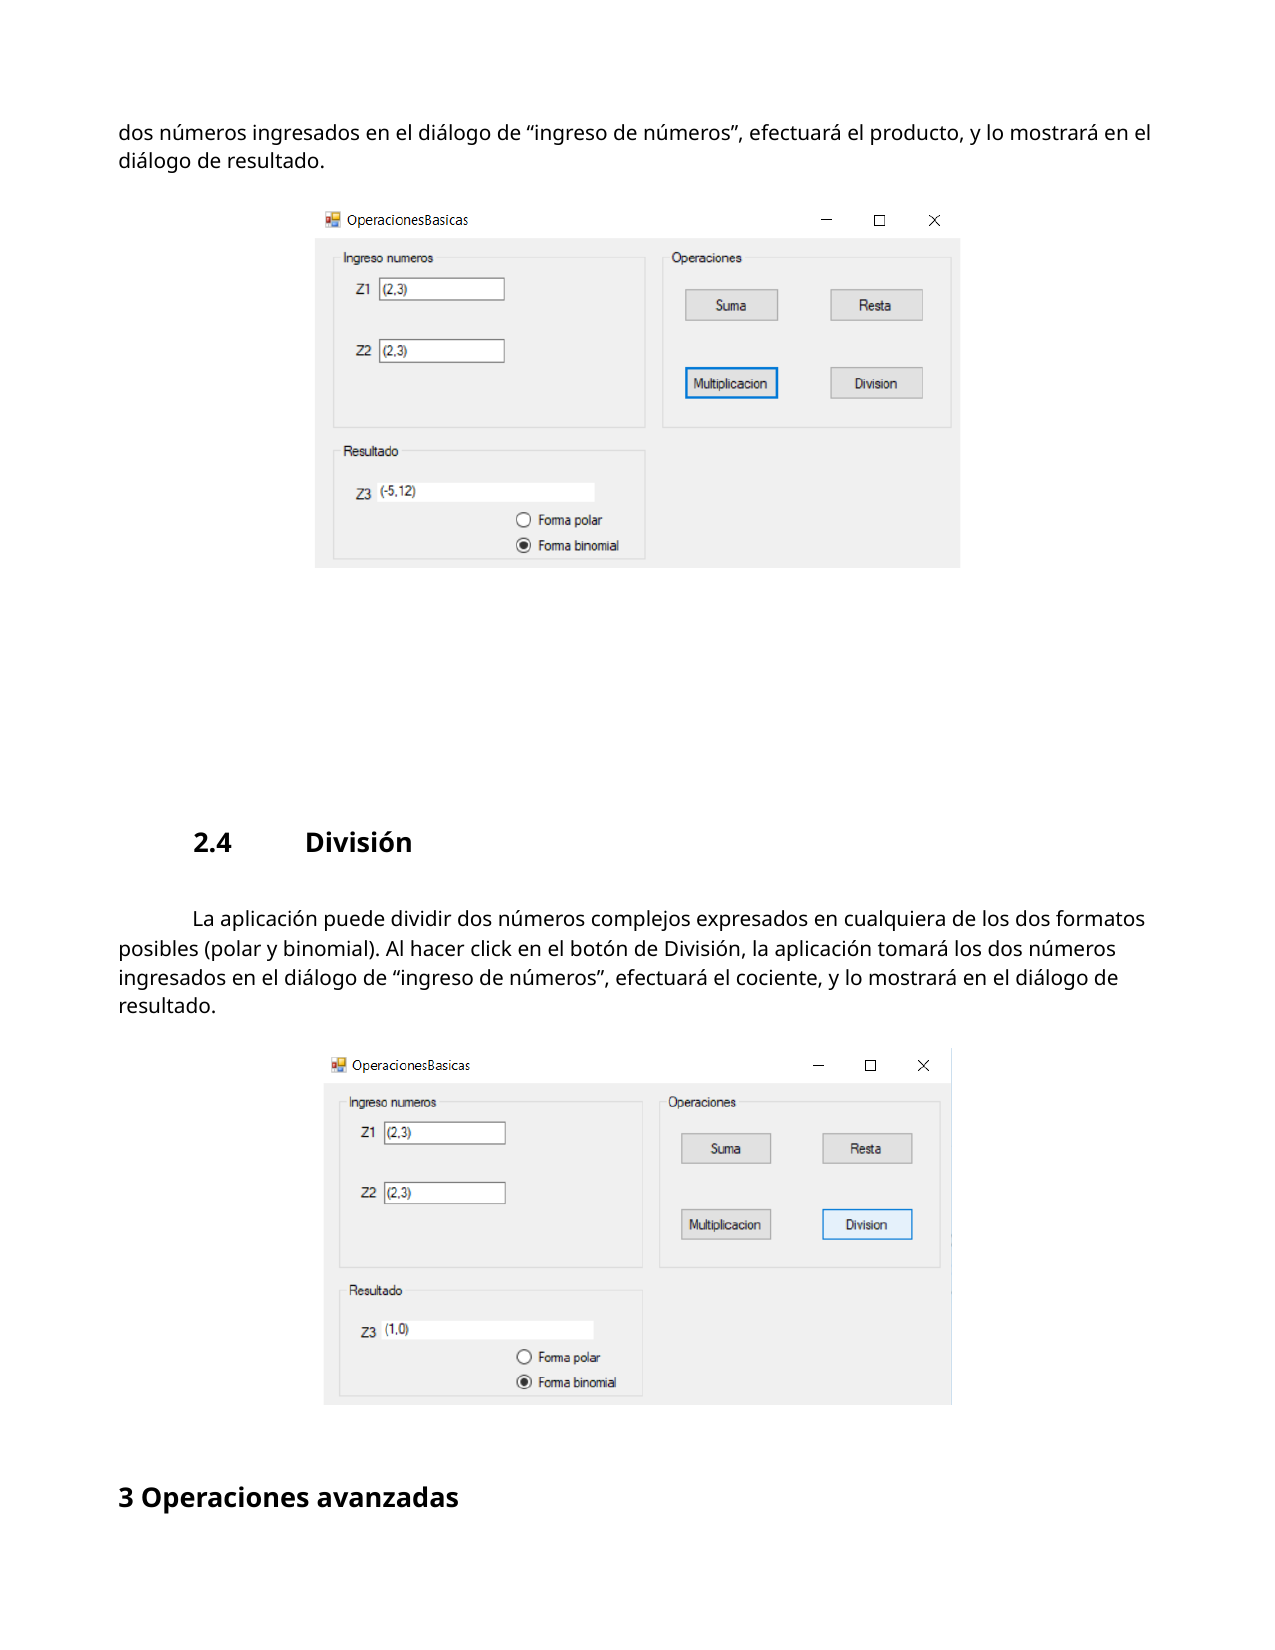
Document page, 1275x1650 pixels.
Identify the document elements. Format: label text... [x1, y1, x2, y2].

text La aplicación puede dividir dos números complejos expresados en cualquiera de los dos formatos posibles (polar y binomial). Al hacer click en el botón de División, la aplicación tomará los dos números ingresados en el diálogo de “ingreso de números”, efectuará el cociente, y lo mostrará en el diálogo de resultado. [118, 898, 1157, 1020]
list División [193, 824, 1157, 861]
text dos números ingresados en el diálogo de “ingreso de números”, efectuará el producto, y lo mostrará en el diálogo de resultado. [118, 118, 1157, 175]
text 3 Operaciones avanzadas [118, 1478, 1157, 1515]
